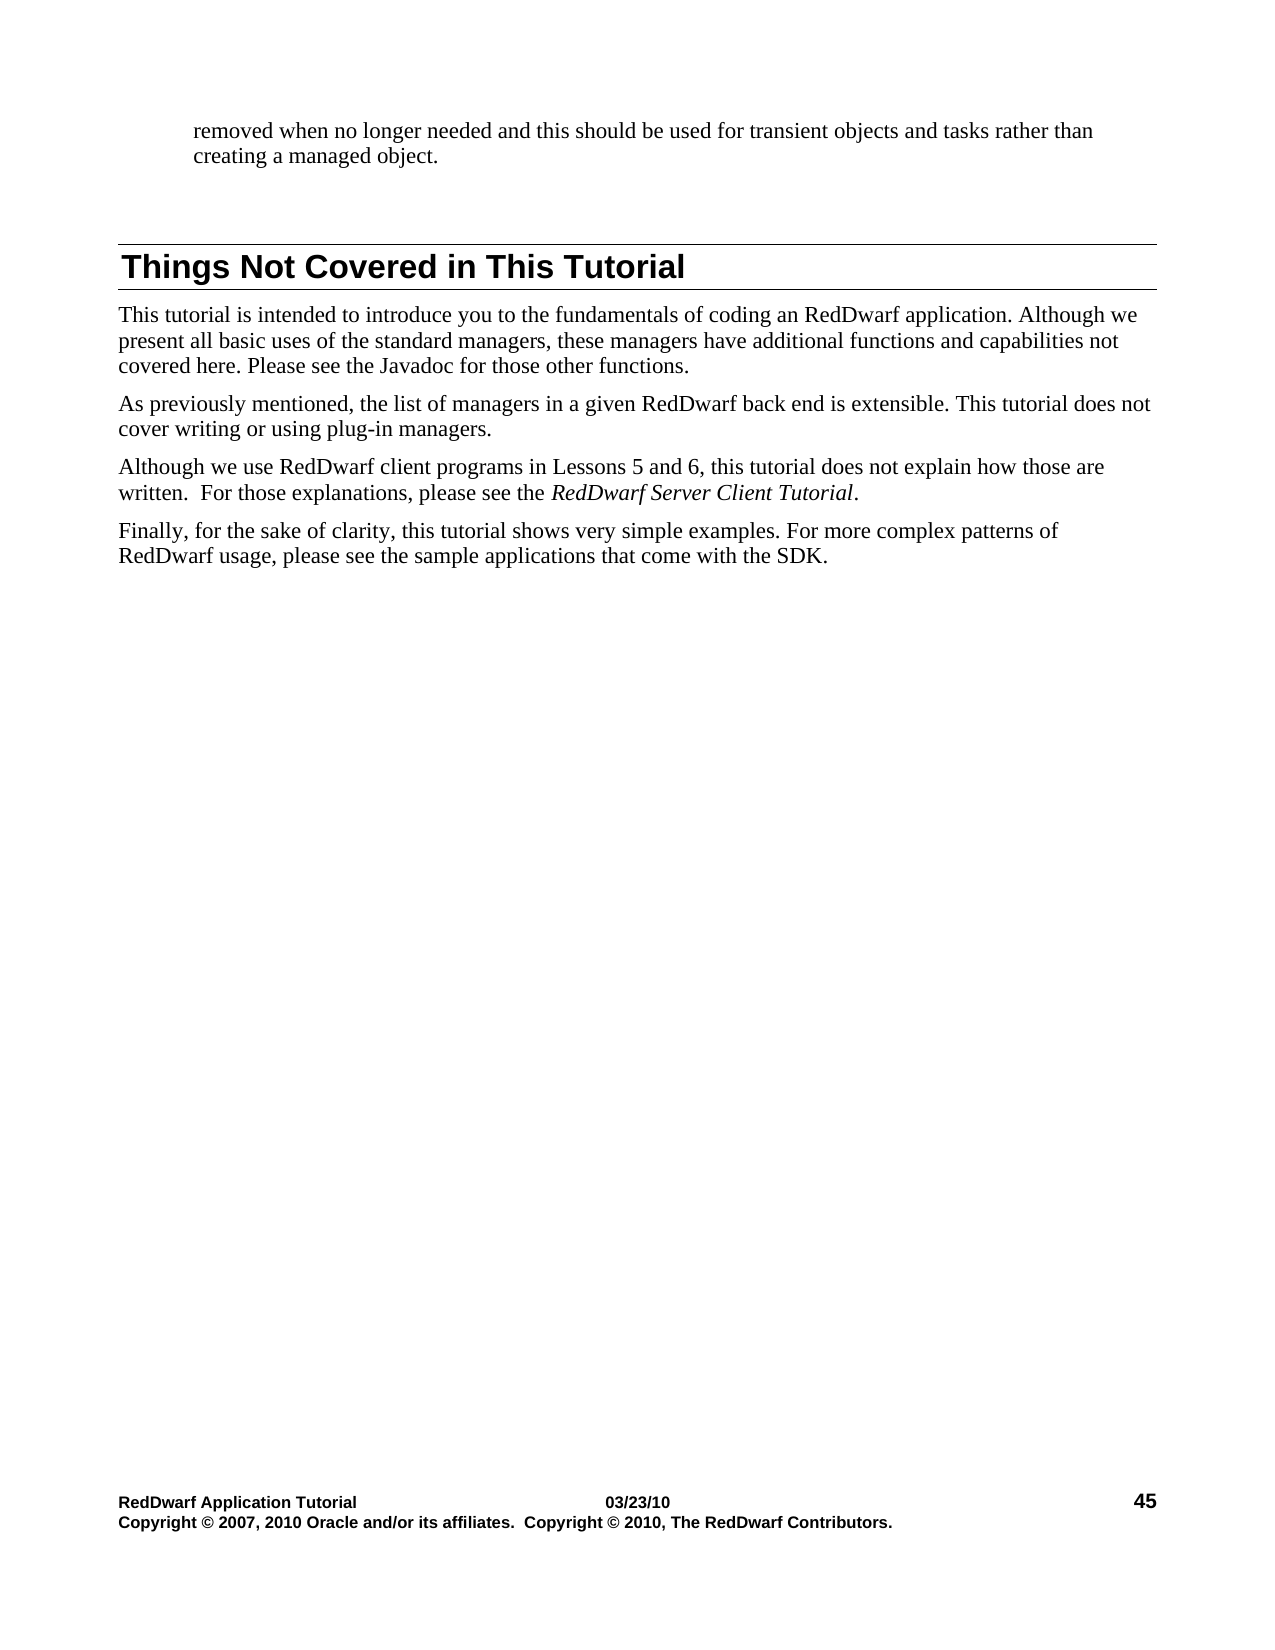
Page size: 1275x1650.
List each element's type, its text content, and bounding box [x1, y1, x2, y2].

text As previously mentioned, the list of managers in a given RedDwarf back end is extensible. This tutorial does not cover writing or using plug-in managers. [118, 391, 1157, 442]
text Although we use RedDwarf client programs in Lessons 5 and 6, this tutorial does not explain how those are written. For those explanations, please see the RedDwarf Server Client Tutorial. [118, 454, 1157, 505]
text This tutorial is intended to introduce you to the fundamentals of coding an RedDwarf application. Although we present all basic uses of the standard managers, these managers have additional functions and capabilities not covered here. Please see the Javadoc for those other functions. [118, 302, 1157, 378]
list removed when no longer needed and this should be used for transient objects and tasks rather than creating a managed object. [156, 118, 1157, 169]
text Finally, for the sake of clarity, this tutorial shows very simple examples. For more complex patterns of RedDwarf usage, please see the sample applications that come with the SDK. [118, 518, 1157, 568]
subtitle Things Not Covered in This Tutorial [118, 245, 1157, 289]
